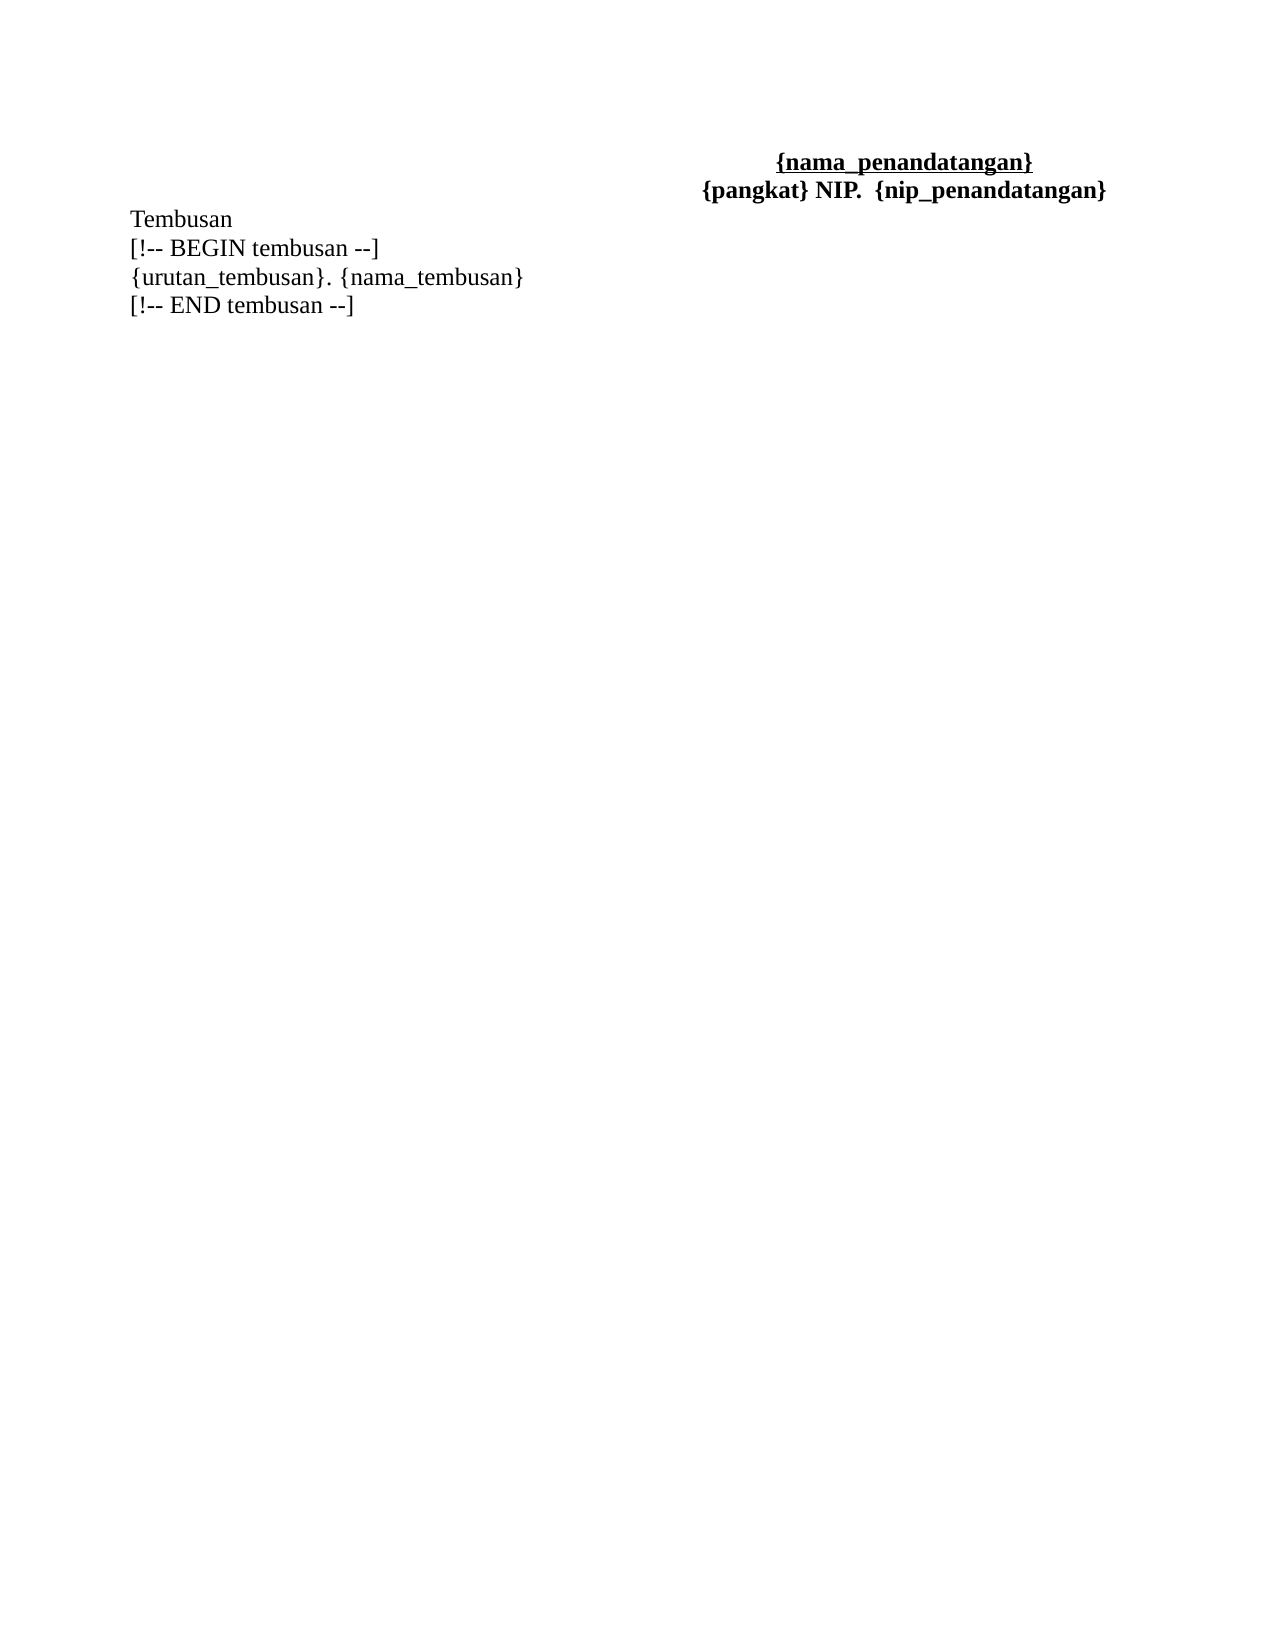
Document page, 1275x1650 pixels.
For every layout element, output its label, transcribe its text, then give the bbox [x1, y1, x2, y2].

text [!-- BEGIN tembusan --] [130, 233, 1157, 262]
text {urutan_tembusan}. {nama_tembusan} [130, 262, 1157, 291]
table_header [118, 118, 239, 204]
table_header [239, 118, 651, 204]
text Tembusan [130, 204, 1157, 233]
text [!-- END tembusan --] [130, 291, 1157, 319]
table_header {nama_penandatangan} {pangkat} NIP. {nip_penandatangan} [651, 118, 1157, 204]
